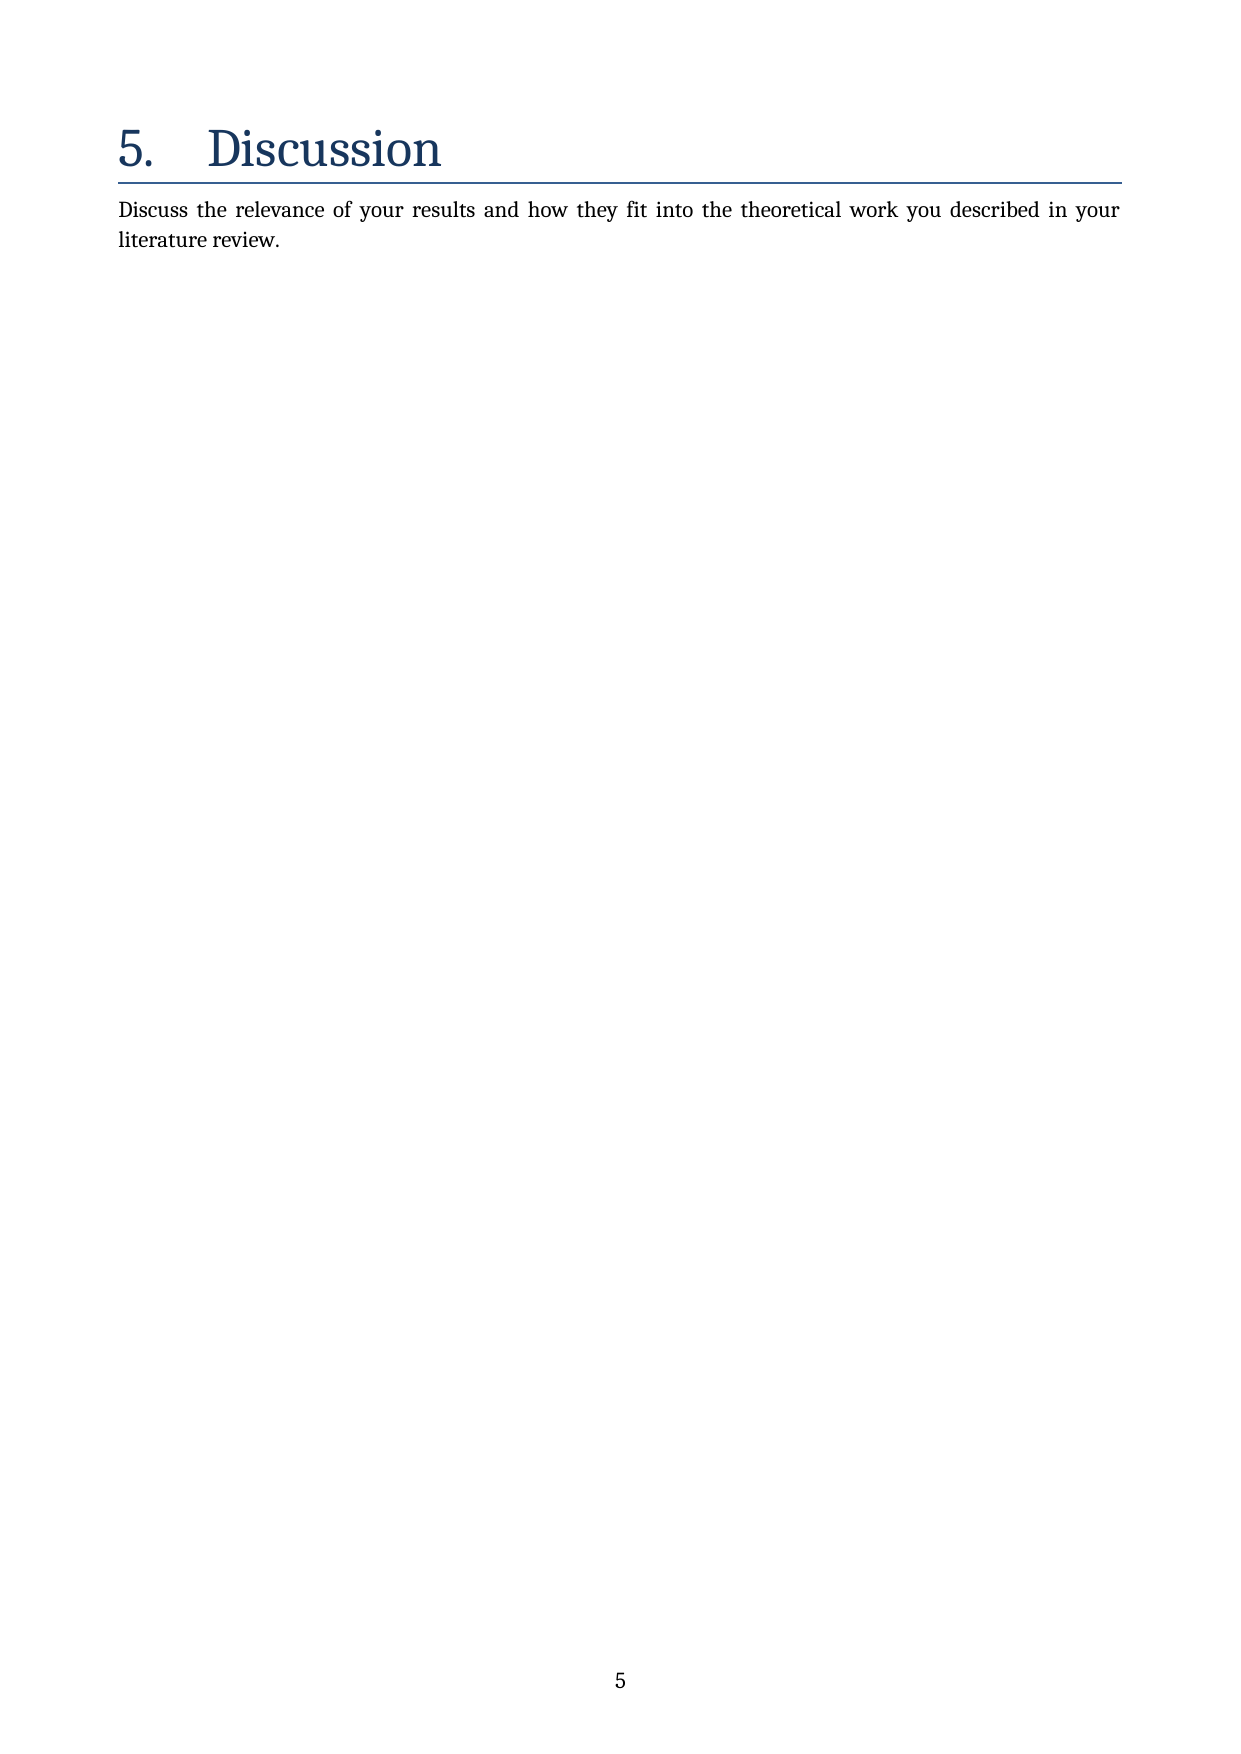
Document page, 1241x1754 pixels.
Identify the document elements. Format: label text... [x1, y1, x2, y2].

text Discuss the relevance of your results and how they fit into the theoretical work you described in your literature review. [118, 197, 1122, 254]
subtitle Discussion [118, 118, 1122, 182]
